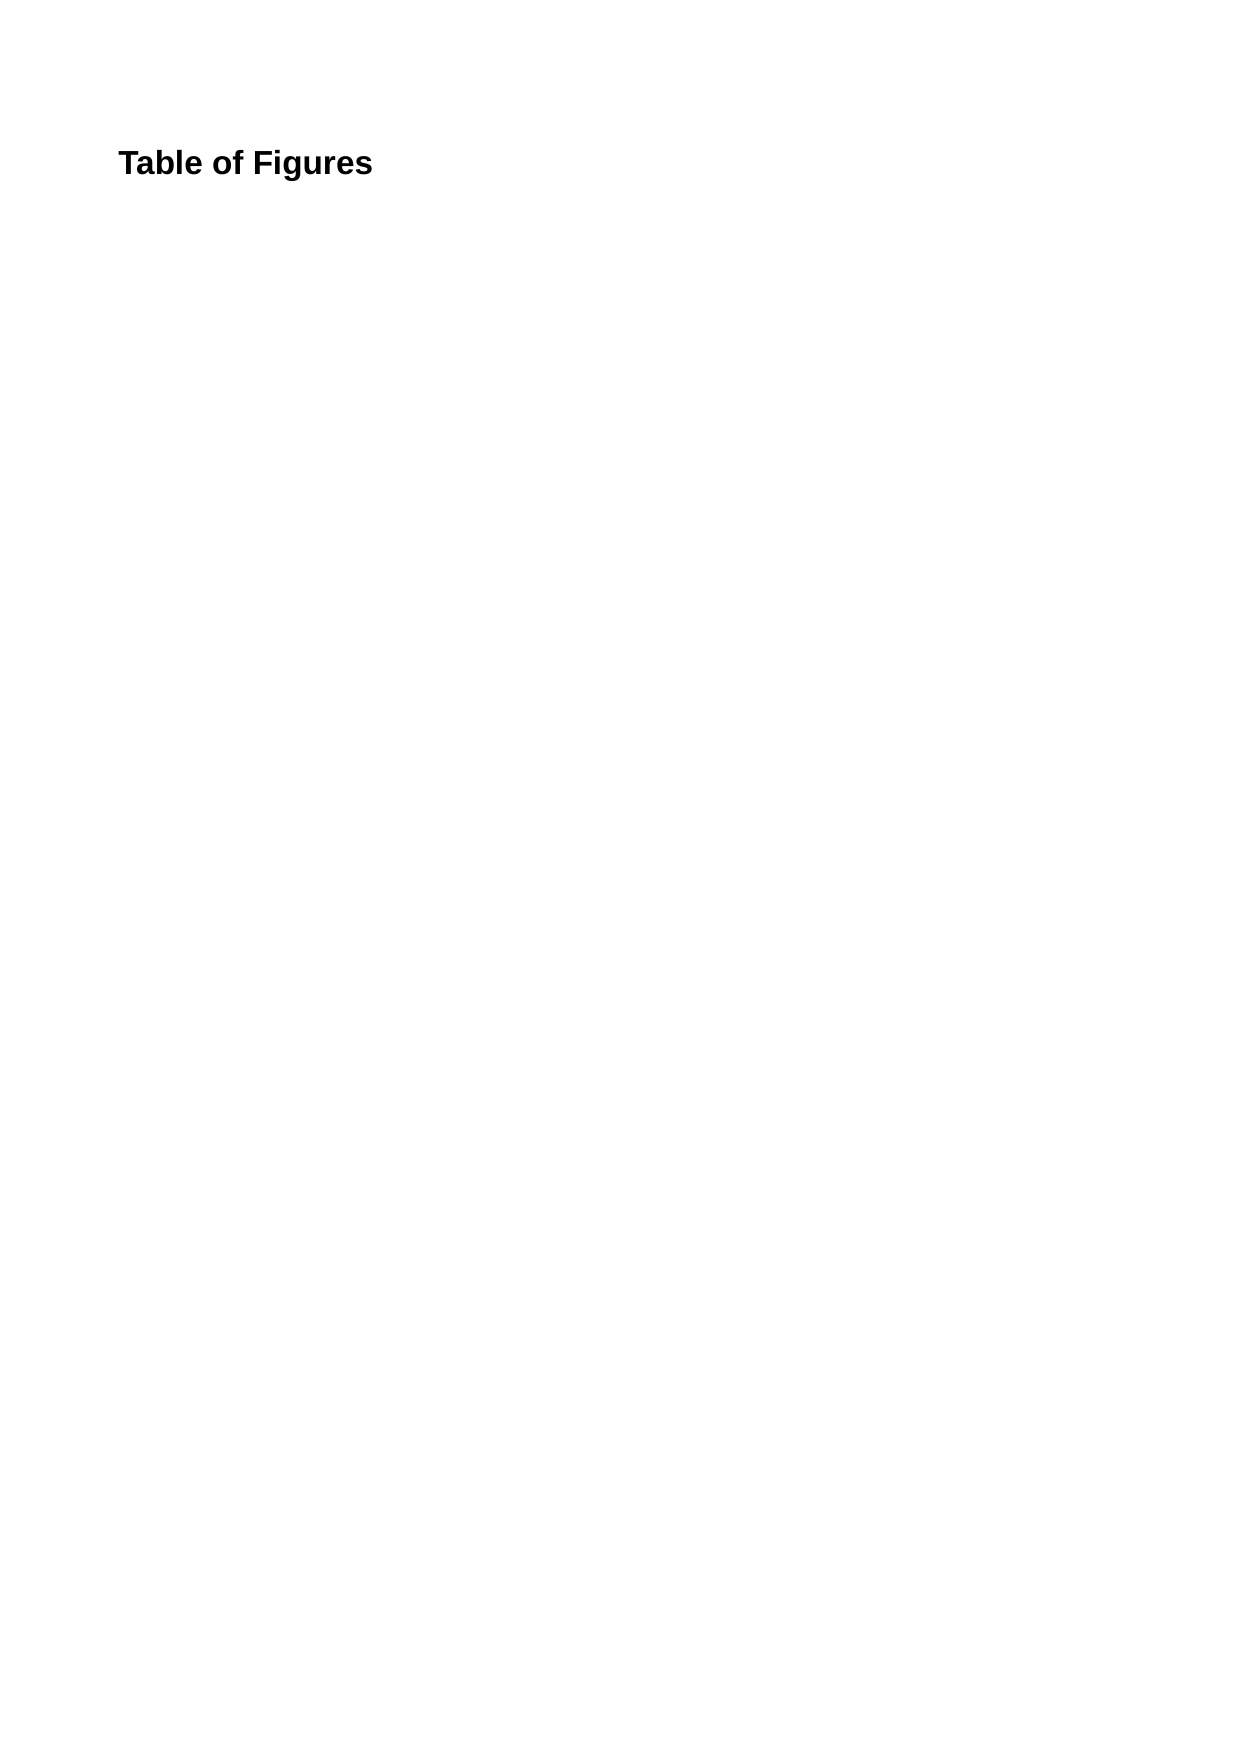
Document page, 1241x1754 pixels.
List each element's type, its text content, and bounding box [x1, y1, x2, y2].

subtitle Table of Figures [118, 143, 1122, 182]
